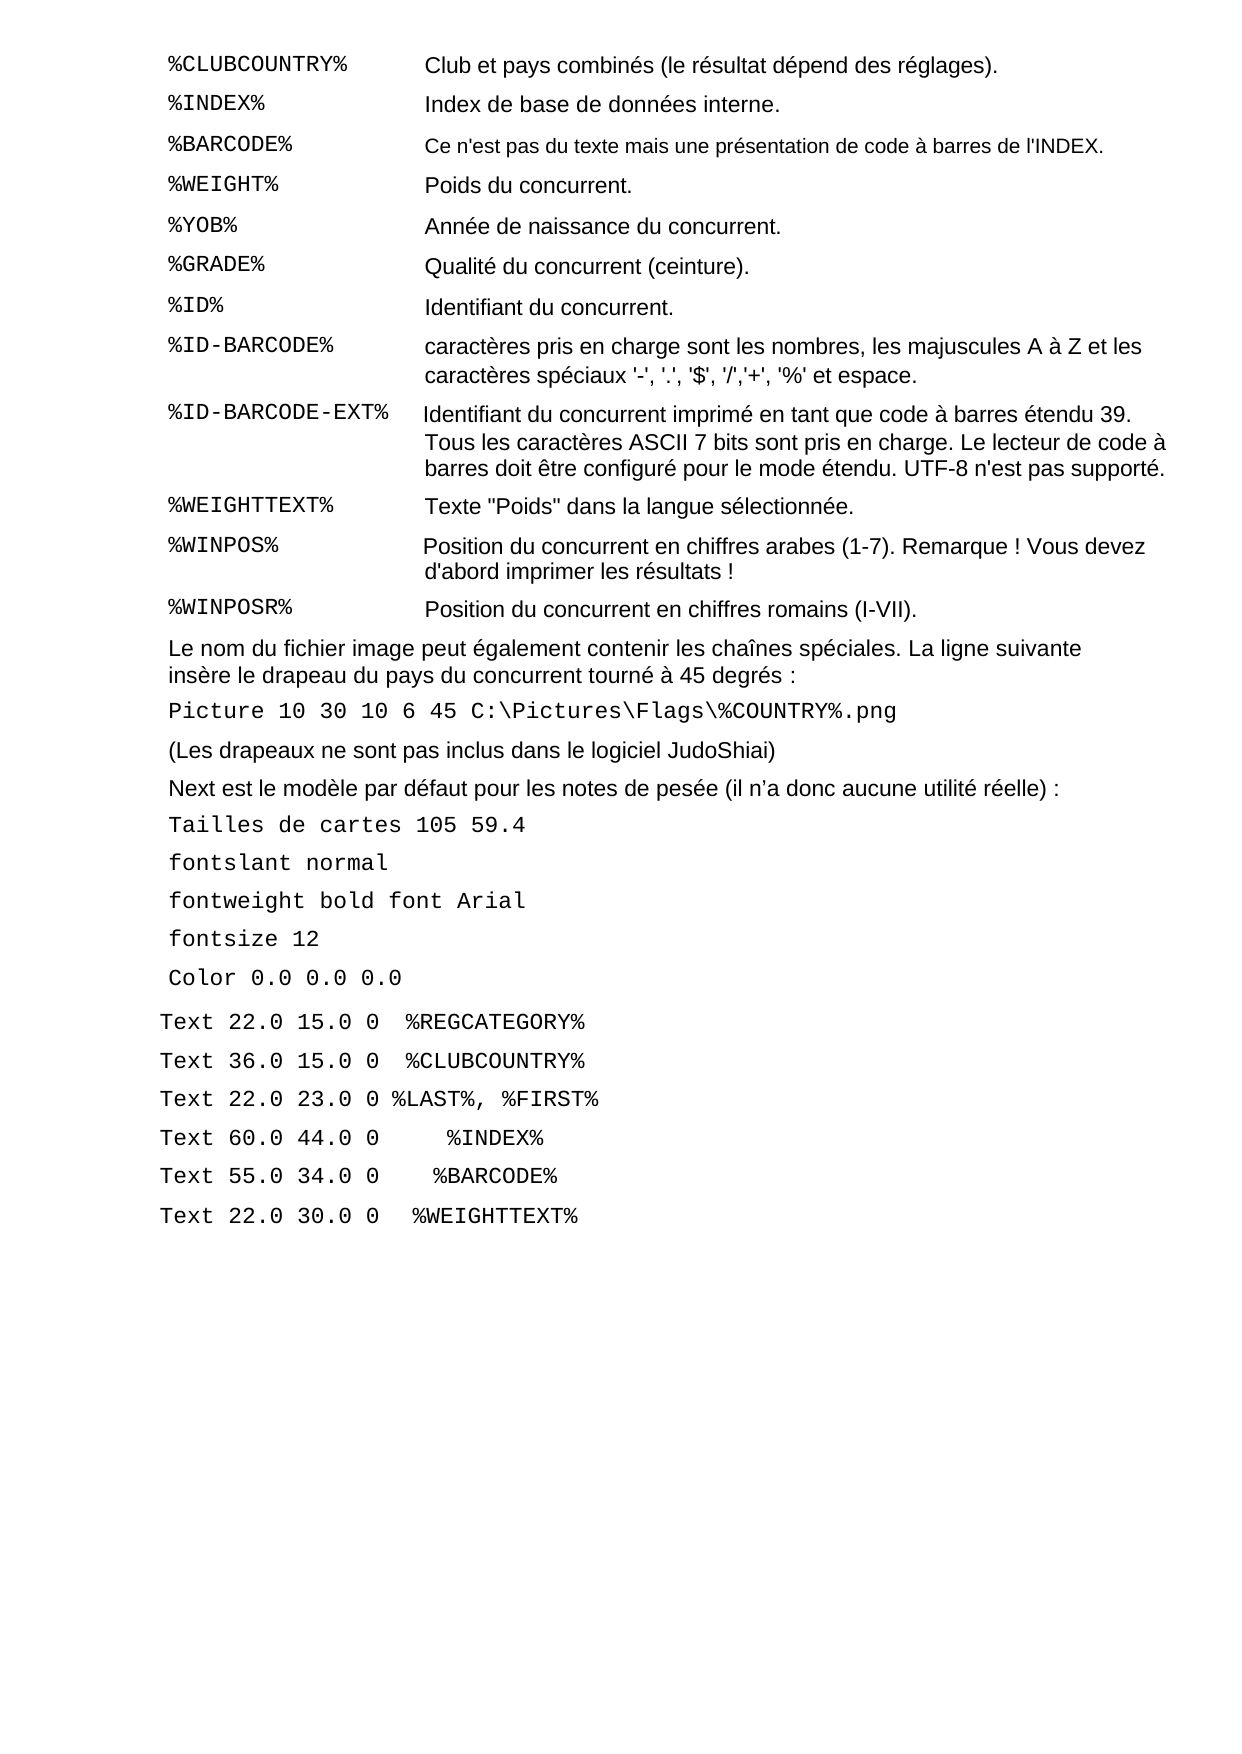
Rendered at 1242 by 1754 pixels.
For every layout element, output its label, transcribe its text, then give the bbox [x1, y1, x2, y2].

table_cell %LAST%, %FIRST% [383, 1079, 600, 1117]
table_cell Text [152, 1079, 218, 1117]
text Tailles de cartes 105 59.4 fontslant normal fontweight bold font Arial fontsize 12 [168, 813, 532, 954]
table_cell Text [152, 1194, 218, 1235]
table_cell 44.0 [286, 1117, 355, 1155]
text %ID-BARCODE-EXT% Identifiant du concurrent imprimé en tant que code à barres étendu 39. Tous les caractères ASCII 7 bits sont pris en charge. Le lecteur de code à barres doit être configuré pour le mode étendu. UTF-8 n'est pas supporté. [168, 401, 1172, 482]
table_cell 22.0 [218, 1079, 286, 1117]
table_cell 30.0 [286, 1194, 355, 1235]
table_cell %WEIGHTTEXT% [383, 1194, 600, 1235]
table_cell %CLUBCOUNTRY% [383, 1040, 600, 1078]
table_cell 36.0 [218, 1040, 286, 1078]
table_header 0 [355, 999, 383, 1040]
table_cell 15.0 [286, 1040, 355, 1078]
text %ID% Identifiant du concurrent. [168, 293, 1183, 322]
table_cell 0 [355, 1079, 383, 1117]
table_header %REGCATEGORY% [383, 999, 600, 1040]
table_cell 55.0 [218, 1155, 286, 1194]
table_cell 0 [355, 1155, 383, 1194]
text %CLUBCOUNTRY% Club et pays combinés (le résultat dépend des réglages). [168, 52, 1183, 80]
table_cell 34.0 [286, 1155, 355, 1194]
table_cell %INDEX% [383, 1117, 600, 1155]
table_cell %BARCODE% [383, 1155, 600, 1194]
text %ID-BARCODE% caractères pris en charge sont les nombres, les majuscules A à Z et les caractères spéciaux '-', '.', '$', '/','+', '%' et espace. [168, 333, 1175, 388]
table_cell 23.0 [286, 1079, 355, 1117]
table_header 22.0 [218, 999, 286, 1040]
text Le nom du fichier image peut également contenir les chaînes spéciales. La ligne suivante insère le drapeau du pays du concurrent tourné à 45 degrés : [168, 635, 1135, 688]
table_header Text [152, 999, 218, 1040]
text %BARCODE% Ce n'est pas du texte mais une présentation de code à barres de l'INDEX. [168, 132, 1220, 161]
table_cell 60.0 [218, 1117, 286, 1155]
table_header 15.0 [286, 999, 355, 1040]
text %YOB% Année de naissance du concurrent. [168, 213, 1183, 241]
table_cell 0 [355, 1117, 383, 1155]
text Color 0.0 0.0 0.0 [168, 966, 1183, 991]
text %INDEX% Index de base de données interne. [168, 91, 1183, 120]
table_cell 0 [355, 1040, 383, 1078]
table_cell 0 [355, 1194, 383, 1235]
text %WEIGHTTEXT% Texte "Poids" dans la langue sélectionnée. [168, 493, 1183, 521]
text Picture 10 30 10 6 45 C:\Pictures\Flags\%COUNTRY%.png [168, 699, 1183, 725]
table_cell Text [152, 1155, 218, 1194]
text %WINPOSR% Position du concurrent en chiffres romains (I-VII). [168, 596, 1183, 624]
text %WINPOS% Position du concurrent en chiffres arabes (1-7). Remarque ! Vous devez d'abord imprimer les résultats ! [168, 534, 1170, 584]
text Next est le modèle par défaut pour les notes de pesée (il n’a donc aucune utilité réelle) : [168, 774, 1183, 801]
text %GRADE% Qualité du concurrent (ceinture). [168, 253, 1183, 281]
text %WEIGHT% Poids du concurrent. [168, 172, 1183, 200]
table_cell Text [152, 1117, 218, 1155]
table_cell 22.0 [218, 1194, 286, 1235]
text (Les drapeaux ne sont pas inclus dans le logiciel JudoShiai) [168, 737, 1183, 763]
table_cell Text [152, 1040, 218, 1078]
